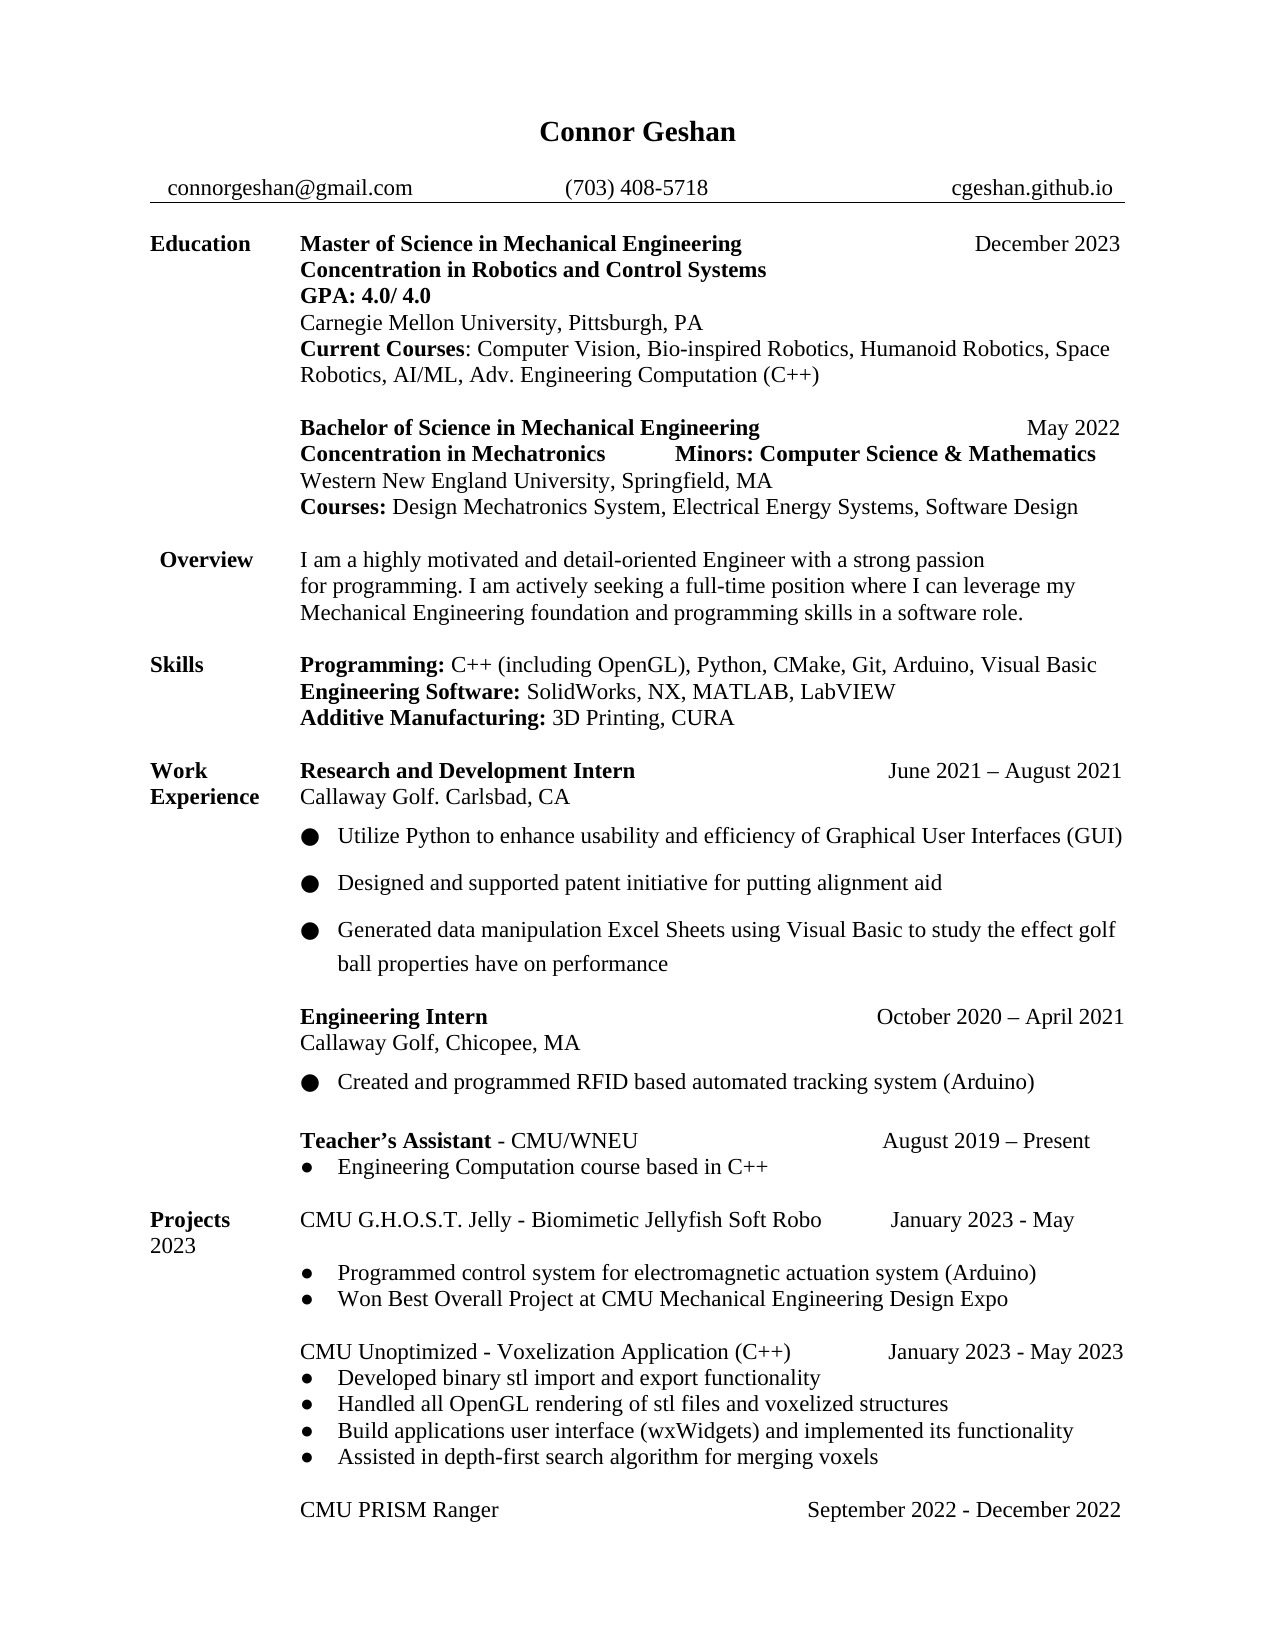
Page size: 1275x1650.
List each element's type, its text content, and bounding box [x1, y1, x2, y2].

list Developed binary stl import and export functionality [300, 1364, 1125, 1390]
text Connor Geshan [150, 114, 1125, 147]
list Engineering Computation course based in C++ [300, 1153, 1125, 1179]
list Created and programmed RFID based automated tracking system (Arduino) [300, 1056, 1125, 1127]
text for programming. I am actively seeking a full-time position where I can leverage my Mechanical Engineering foundation and programming skills in a software role. [300, 572, 1125, 625]
text Work Research and Development Intern June 2021 – August 2021 [150, 757, 1125, 783]
text Engineering Software: SolidWorks, NX, MATLAB, LabVIEW [150, 678, 1125, 704]
text Teacher’s Assistant - CMU/WNEU August 2019 – Present [225, 1127, 1125, 1153]
text Experience Callaway Golf. Carlsbad, CA [150, 783, 1125, 809]
text Concentration in Robotics and Control Systems [150, 256, 1125, 282]
text Education Master of Science in Mechanical Engineering December 2023 [150, 230, 1125, 256]
text Western New England University, Springfield, MA [150, 467, 1125, 493]
text Projects CMU G.H.O.S.T. Jelly - Biomimetic Jellyfish Soft Robo January 2023 - May 2023 [150, 1206, 1125, 1259]
list Won Best Overall Project at CMU Mechanical Engineering Design Expo [300, 1285, 1125, 1311]
text GPA: 4.0/ 4.0 [150, 282, 1125, 309]
text Engineering Intern October 2020 – April 2021 [225, 1003, 1125, 1029]
list Handled all OpenGL rendering of stl files and voxelized structures [300, 1390, 1125, 1417]
list Programmed control system for electromagnetic actuation system (Arduino) [300, 1259, 1125, 1285]
text Concentration in Mechatronics Minors: Computer Science & Mathematics [150, 441, 1125, 467]
text Current Courses: Computer Vision, Bio-inspired Robotics, Humanoid Robotics, Space Robotics, AI/ML, Adv. Engineering Computation (C++) [300, 335, 1125, 388]
list Designed and supported patent initiative for putting alignment aid [300, 856, 1125, 903]
list Generated data manipulation Excel Sheets using Visual Basic to study the effect golf ball properties have on performance [300, 903, 1125, 1003]
text Courses: Design Mechatronics System, Electrical Energy Systems, Software Design [300, 493, 1125, 519]
list Assisted in depth-first search algorithm for merging voxels [300, 1443, 1125, 1469]
list Build applications user interface (wxWidgets) and implemented its functionality [300, 1417, 1125, 1443]
text Callaway Golf, Chicopee, MA [150, 1029, 1125, 1056]
text CMU PRISM Ranger September 2022 - December 2022 [225, 1496, 1125, 1522]
text Carnegie Mellon University, Pittsburgh, PA [150, 309, 1125, 335]
text Overview I am a highly motivated and detail-oriented Engineer with a strong passion [159, 546, 1125, 572]
text connorgeshan@gmail.com (703) 408-5718 cgeshan.github.io [150, 174, 1125, 202]
text CMU Unoptimized - Voxelization Application (C++) January 2023 - May 2023 [225, 1311, 1125, 1364]
text Skills Programming: C++ (including OpenGL), Python, CMake, Git, Arduino, Visual Basic [150, 651, 1125, 678]
text Additive Manufacturing: 3D Printing, CURA [300, 704, 1125, 730]
text Bachelor of Science in Mechanical Engineering May 2022 [225, 414, 1125, 441]
list Utilize Python to enhance usability and efficiency of Graphical User Interfaces (GUI) [300, 809, 1172, 856]
